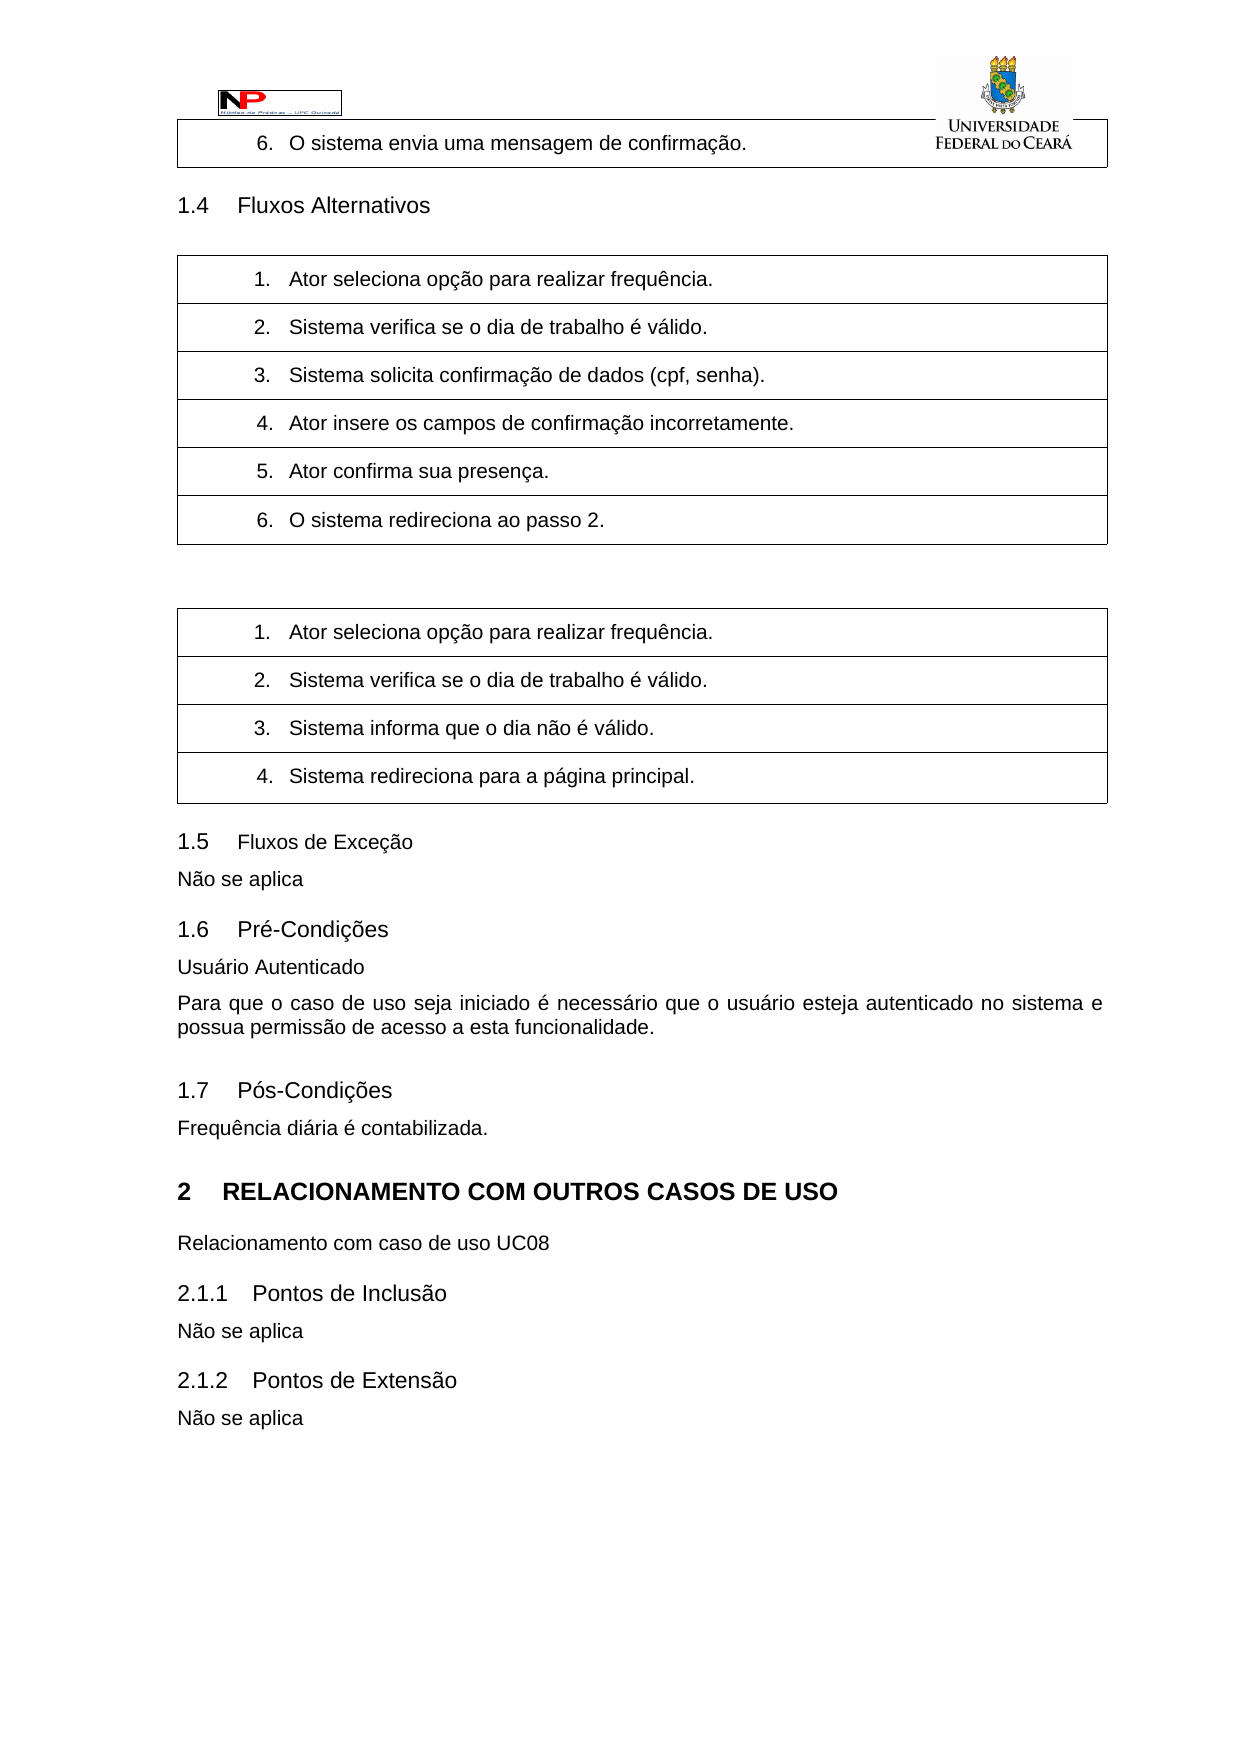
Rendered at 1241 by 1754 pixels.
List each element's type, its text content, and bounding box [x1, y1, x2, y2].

table_cell Sistema solicita confirmação de dados (cpf, senha). [178, 352, 1107, 399]
table_cell Sistema verifica se o dia de trabalho é válido. [178, 657, 1107, 704]
subtitle Fluxos Alternativos [177, 192, 1104, 218]
text Usuário Autenticado [177, 955, 1104, 979]
subtitle Pós-Condições [177, 1077, 1104, 1103]
table_cell Ator insere os campos de confirmação incorretamente. [178, 400, 1107, 447]
subtitle Pontos de Extensão [177, 1367, 1104, 1394]
table_header Ator seleciona opção para realizar frequência. [178, 256, 1107, 303]
picture [219, 91, 341, 115]
table_header Ator seleciona opção para realizar frequência. [178, 609, 1107, 656]
picture [935, 56, 1074, 151]
text Para que o caso de uso seja iniciado é necessário que o usuário esteja autenticado no sistema e possua permissão de acesso a esta funcionalidade. [177, 991, 1104, 1039]
subtitle Pontos de Inclusão [177, 1279, 1104, 1306]
subtitle Fluxos de Exceção [177, 828, 1104, 854]
list Não se aplica [177, 1406, 1104, 1430]
list Relacionamento com caso de uso UC08 [177, 1231, 1104, 1254]
table_cell Ator confirma sua presença. [178, 448, 1107, 495]
subtitle Relacionamento com Outros Casos de Uso [177, 1177, 1104, 1206]
subtitle Pré-Condições [177, 916, 1104, 942]
table_cell Sistema informa que o dia não é válido. [178, 705, 1107, 752]
table_cell Sistema verifica se o dia de trabalho é válido. [178, 304, 1107, 351]
table_cell O sistema redireciona ao passo 2. [178, 496, 1107, 543]
list Frequência diária é contabilizada. [177, 1115, 1104, 1139]
list Não se aplica [177, 867, 1104, 891]
table_cell Sistema redireciona para a página principal. [178, 753, 1107, 803]
list Não se aplica [177, 1318, 1104, 1342]
table_cell O sistema envia uma mensagem de confirmação. [178, 120, 1107, 167]
